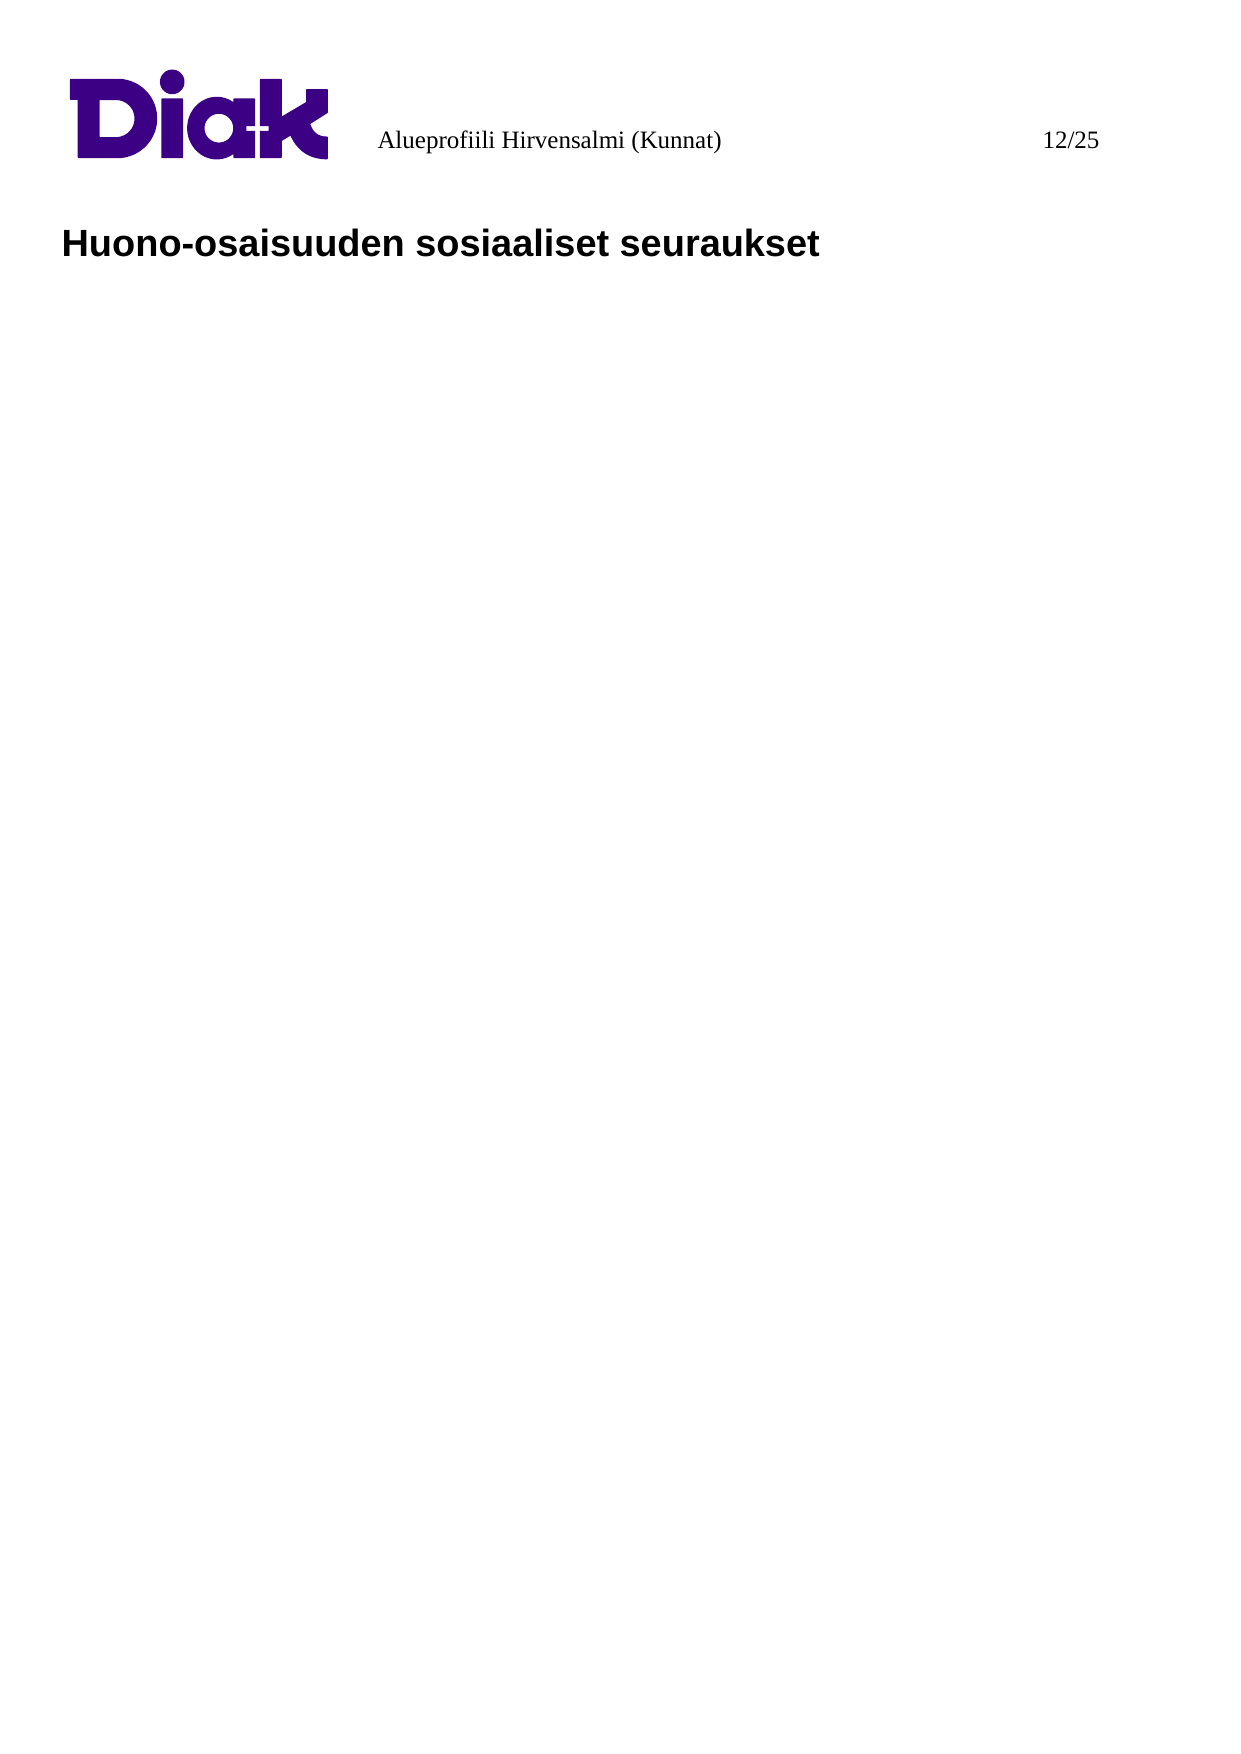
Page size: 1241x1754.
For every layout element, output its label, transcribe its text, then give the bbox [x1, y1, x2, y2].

subtitle Huono-osaisuuden sosiaaliset seuraukset [61, 221, 1179, 265]
